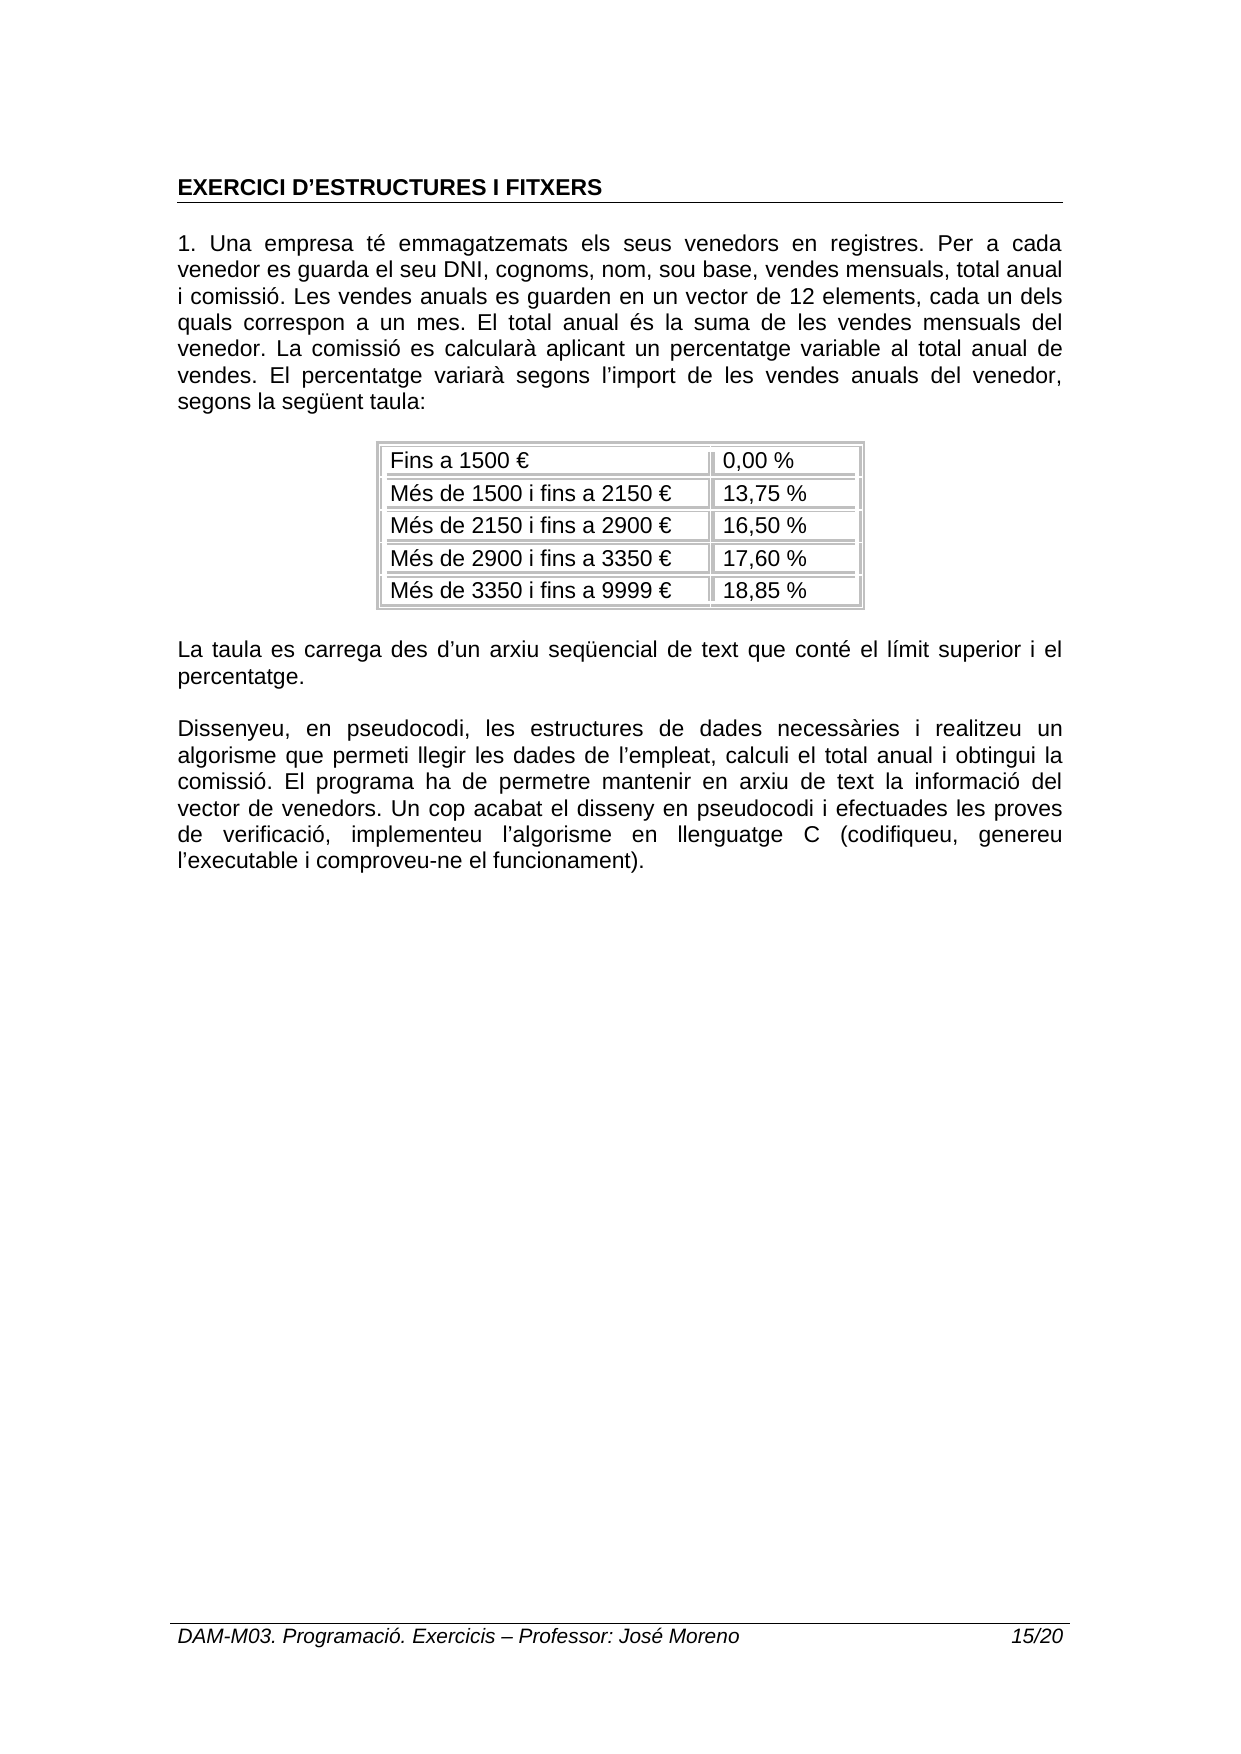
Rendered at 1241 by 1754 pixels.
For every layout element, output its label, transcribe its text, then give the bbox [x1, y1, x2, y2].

table_cell Més de 1500 i fins a 2150 € [379, 473, 711, 506]
text Dissenyeu, en pseudocodi, les estructures de dades necessàries i realitzeu un algorisme que permeti llegir les dades de l’empleat, calculi el total anual i obtingui la comissió. El programa ha de permetre mantenir en arxiu de text la informació del vector de venedors. Un cop acabat el disseny en pseudocodi i efectuades les proves de verificació, implementeu l’algorisme en llenguatge C (codifiqueu, genereu l’executable i comproveu-ne el funcionament). [177, 715, 1063, 873]
text La taula es carrega des d’un arxiu seqüencial de text que conté el límit superior i el percentatge. [177, 636, 1063, 689]
table_header Fins a 1500 € [379, 444, 711, 473]
subtitle EXERCICI D’ESTRUCTURES I FITXERS [177, 174, 1063, 202]
table_cell Més de 2150 i fins a 2900 € [379, 506, 711, 538]
text 1. Una empresa té emmagatzemats els seus venedors en registres. Per a cada venedor es guarda el seu DNI, cognoms, nom, sou base, vendes mensuals, total anual i comissió. Les vendes anuals es guarden en un vector de 12 elements, cada un dels quals correspon a un mes. El total anual és la suma de les vendes mensuals del venedor. La comissió es calcularà aplicant un percentatge variable al total anual de vendes. El percentatge variarà segons l’import de les vendes anuals del venedor, segons la següent taula: [177, 230, 1063, 414]
table_header 0,00 % [711, 447, 859, 473]
table_cell 16,50 % [711, 506, 862, 538]
table_cell Més de 2900 i fins a 3350 € [379, 539, 711, 571]
table_cell Més de 3350 i fins a 9999 € [379, 571, 711, 604]
table_cell 13,75 % [711, 473, 862, 506]
table_cell 18,85 % [711, 571, 862, 604]
table_cell 17,60 % [711, 539, 862, 571]
